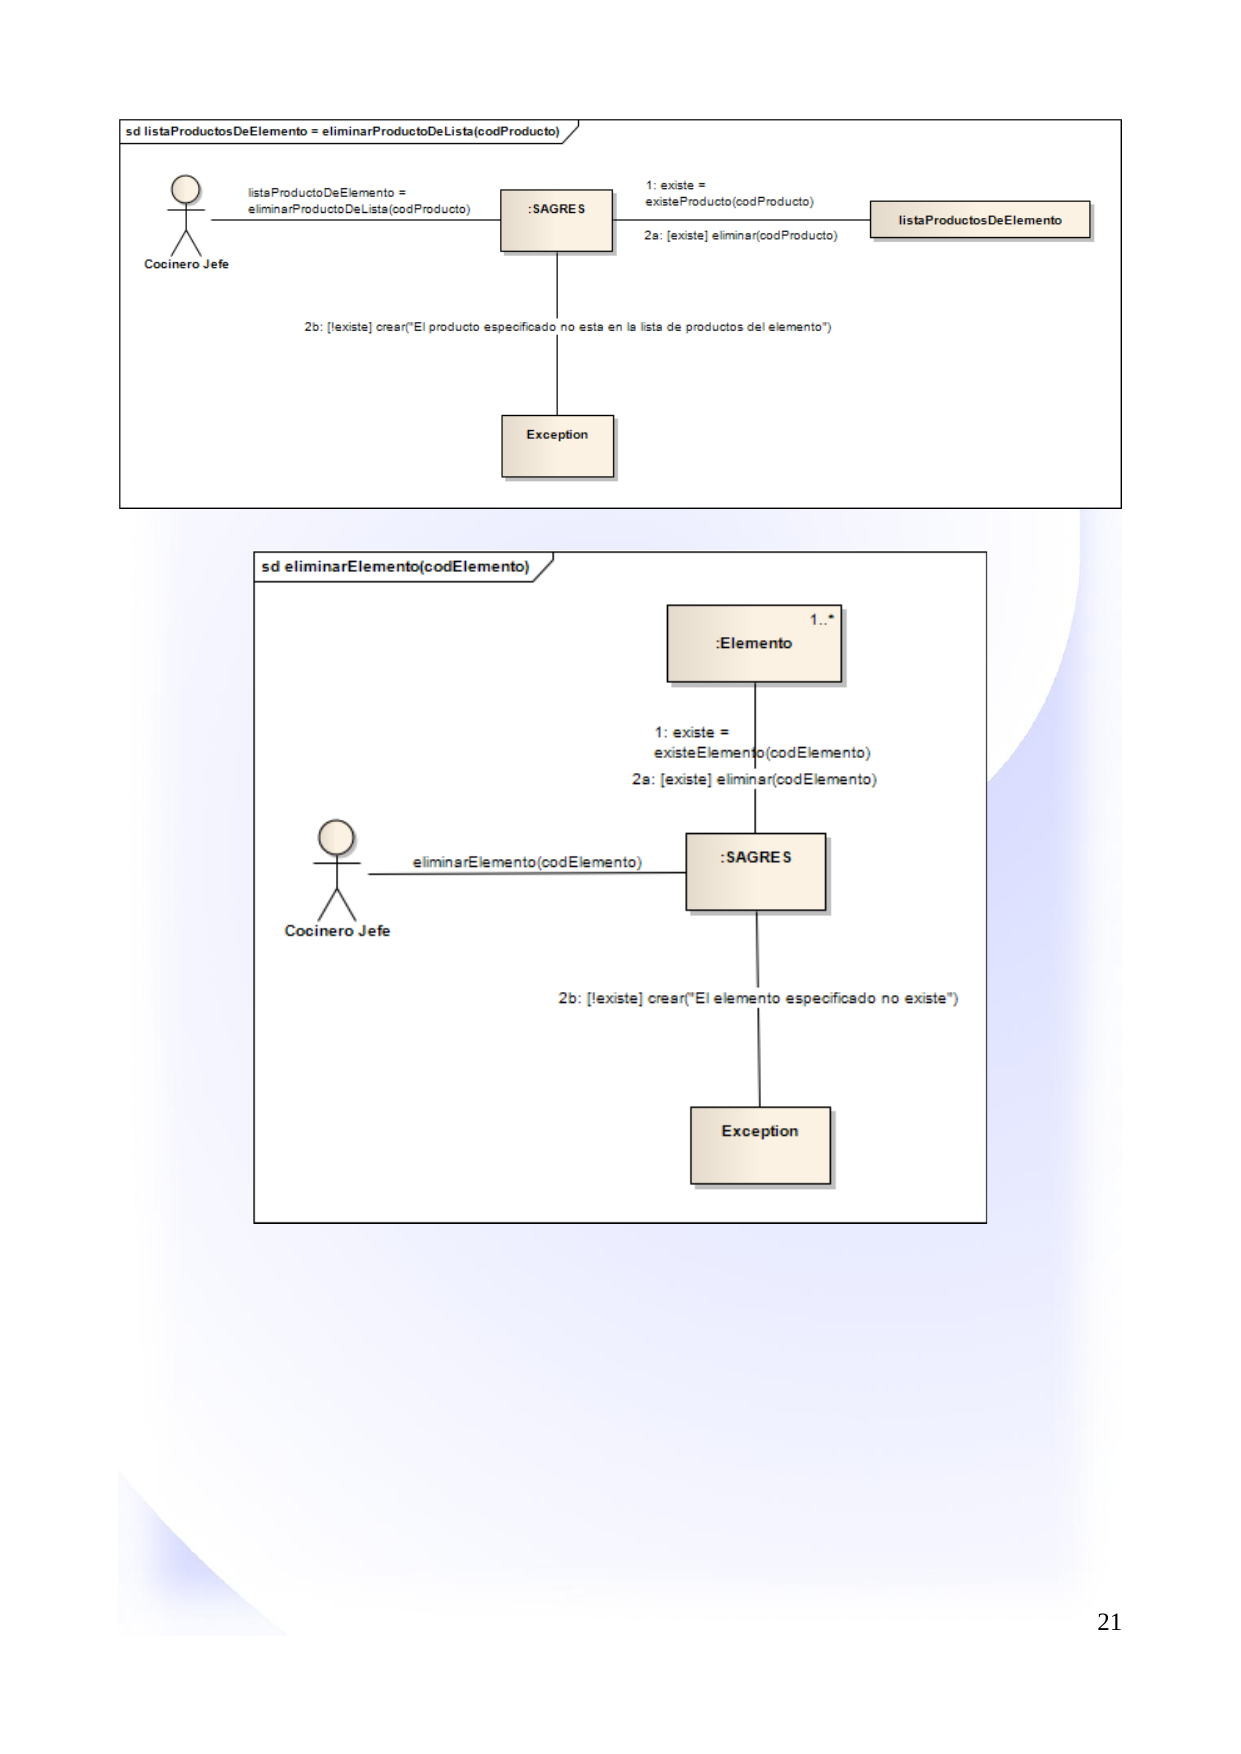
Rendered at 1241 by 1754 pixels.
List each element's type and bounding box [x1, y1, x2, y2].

picture [118, 118, 1122, 1636]
